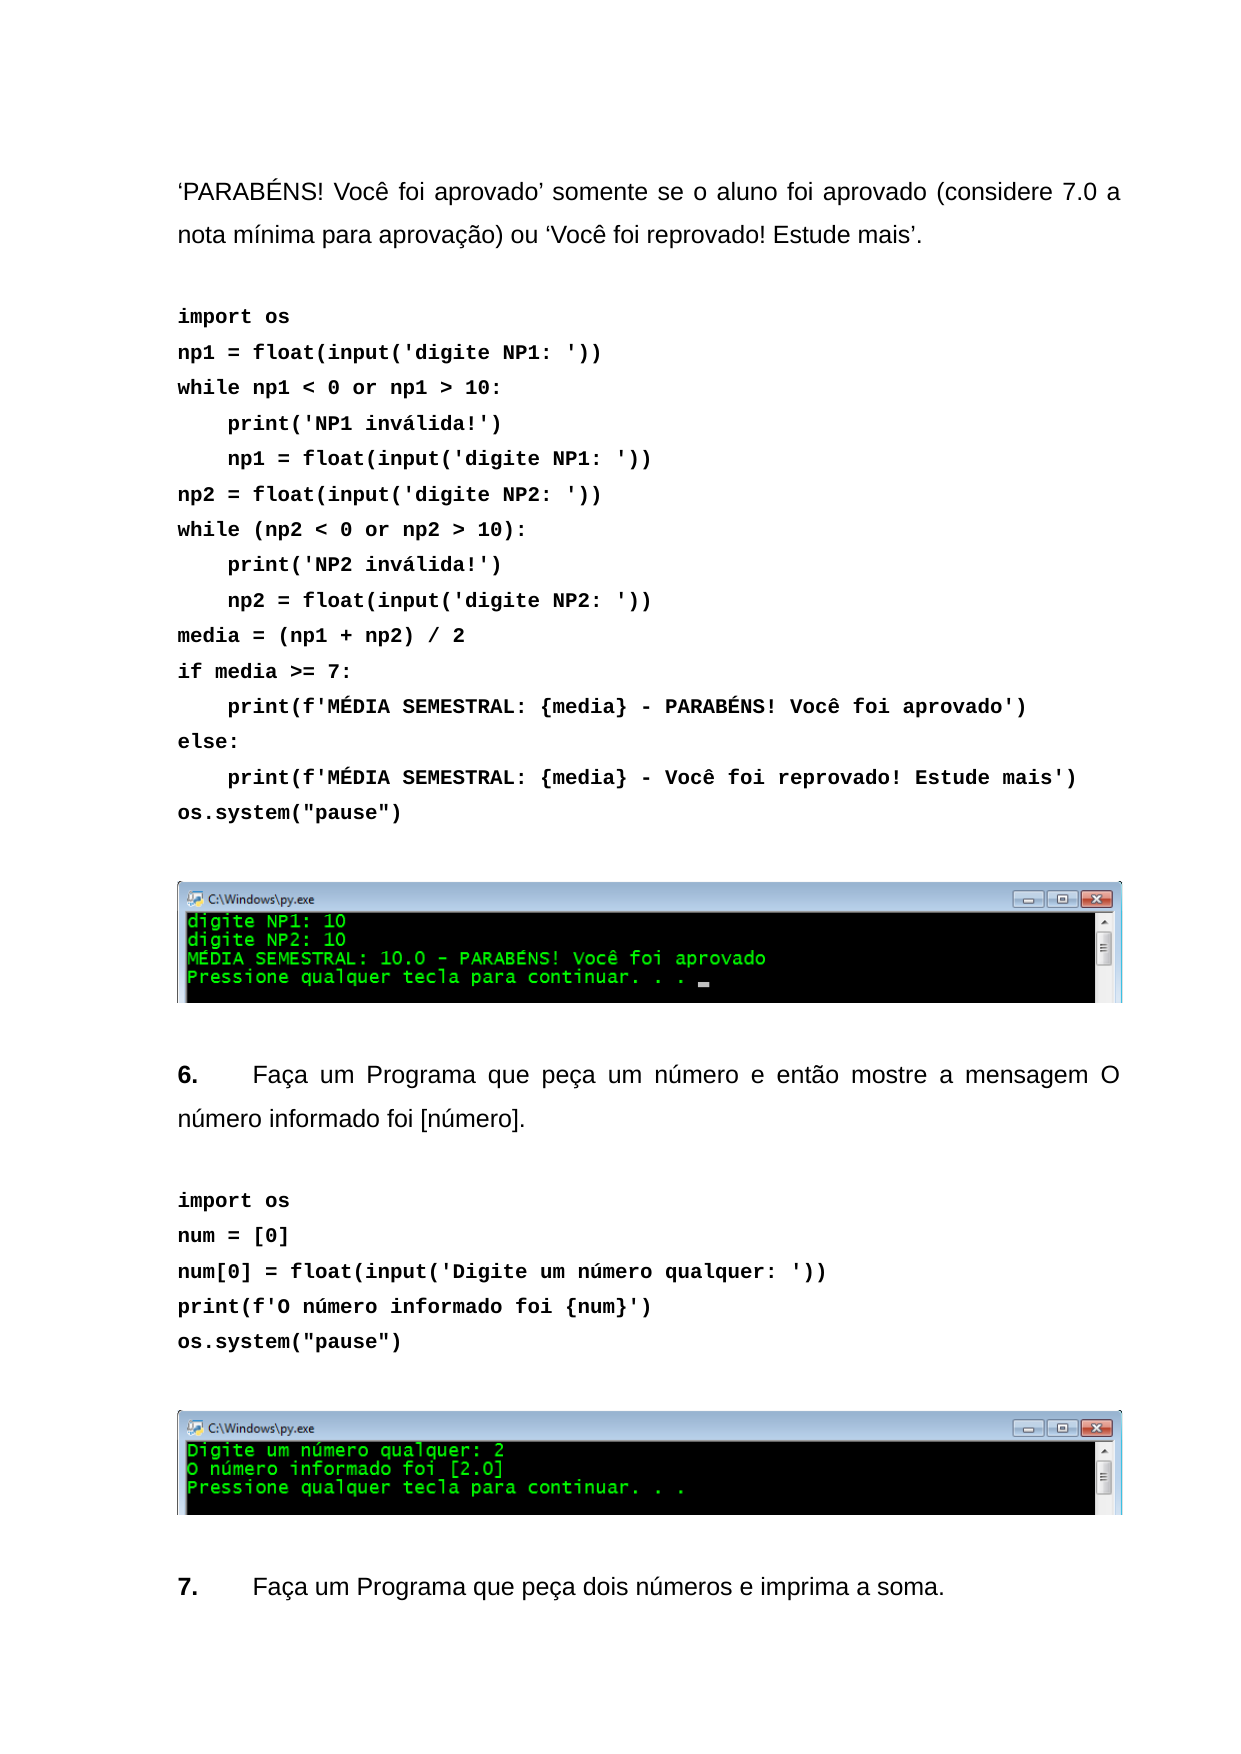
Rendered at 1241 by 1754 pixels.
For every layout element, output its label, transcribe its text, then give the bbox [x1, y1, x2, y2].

picture [177, 881, 1123, 1003]
list Faça um Programa que peça dois números e imprima a soma. [177, 1572, 1122, 1601]
text print('NP1 inválida!') [177, 413, 1122, 436]
picture [177, 1410, 1123, 1515]
text num = [0] [177, 1225, 1122, 1249]
text while np1 < 0 or np1 > 10: [177, 377, 1122, 401]
text np2 = float(input('digite NP2: ')) [177, 590, 1122, 613]
list ‘PARABÉNS! Você foi aprovado’ somente se o aluno foi aprovado (considere 7.0 a nota mínima para aprovação) ou ‘Você foi reprovado! Estude mais’. [177, 177, 1122, 249]
text os.system("pause") [177, 1331, 1122, 1355]
text print(f'MÉDIA SEMESTRAL: {media} - Você foi reprovado! Estude mais') [177, 767, 1122, 791]
text import os [177, 1190, 1122, 1213]
text while (np2 < 0 or np2 > 10): [177, 519, 1122, 543]
text np1 = float(input('digite NP1: ')) [177, 342, 1122, 366]
text print('NP2 inválida!') [177, 554, 1122, 578]
text media = (np1 + np2) / 2 [177, 625, 1122, 649]
text os.system("pause") [177, 802, 1122, 826]
text else: [177, 732, 1122, 755]
text print(f'MÉDIA SEMESTRAL: {media} - PARABÉNS! Você foi aprovado') [177, 696, 1122, 720]
text print(f'O número informado foi {num}') [177, 1296, 1122, 1320]
text np1 = float(input('digite NP1: ')) [177, 448, 1122, 472]
text if media >= 7: [177, 661, 1122, 684]
text np2 = float(input('digite NP2: ')) [177, 484, 1122, 507]
text num[0] = float(input('Digite um número qualquer: ')) [177, 1261, 1122, 1284]
text import os [177, 307, 1122, 330]
list Faça um Programa que peça um número e então mostre a mensagem O número informado foi [número]. [177, 1060, 1122, 1132]
